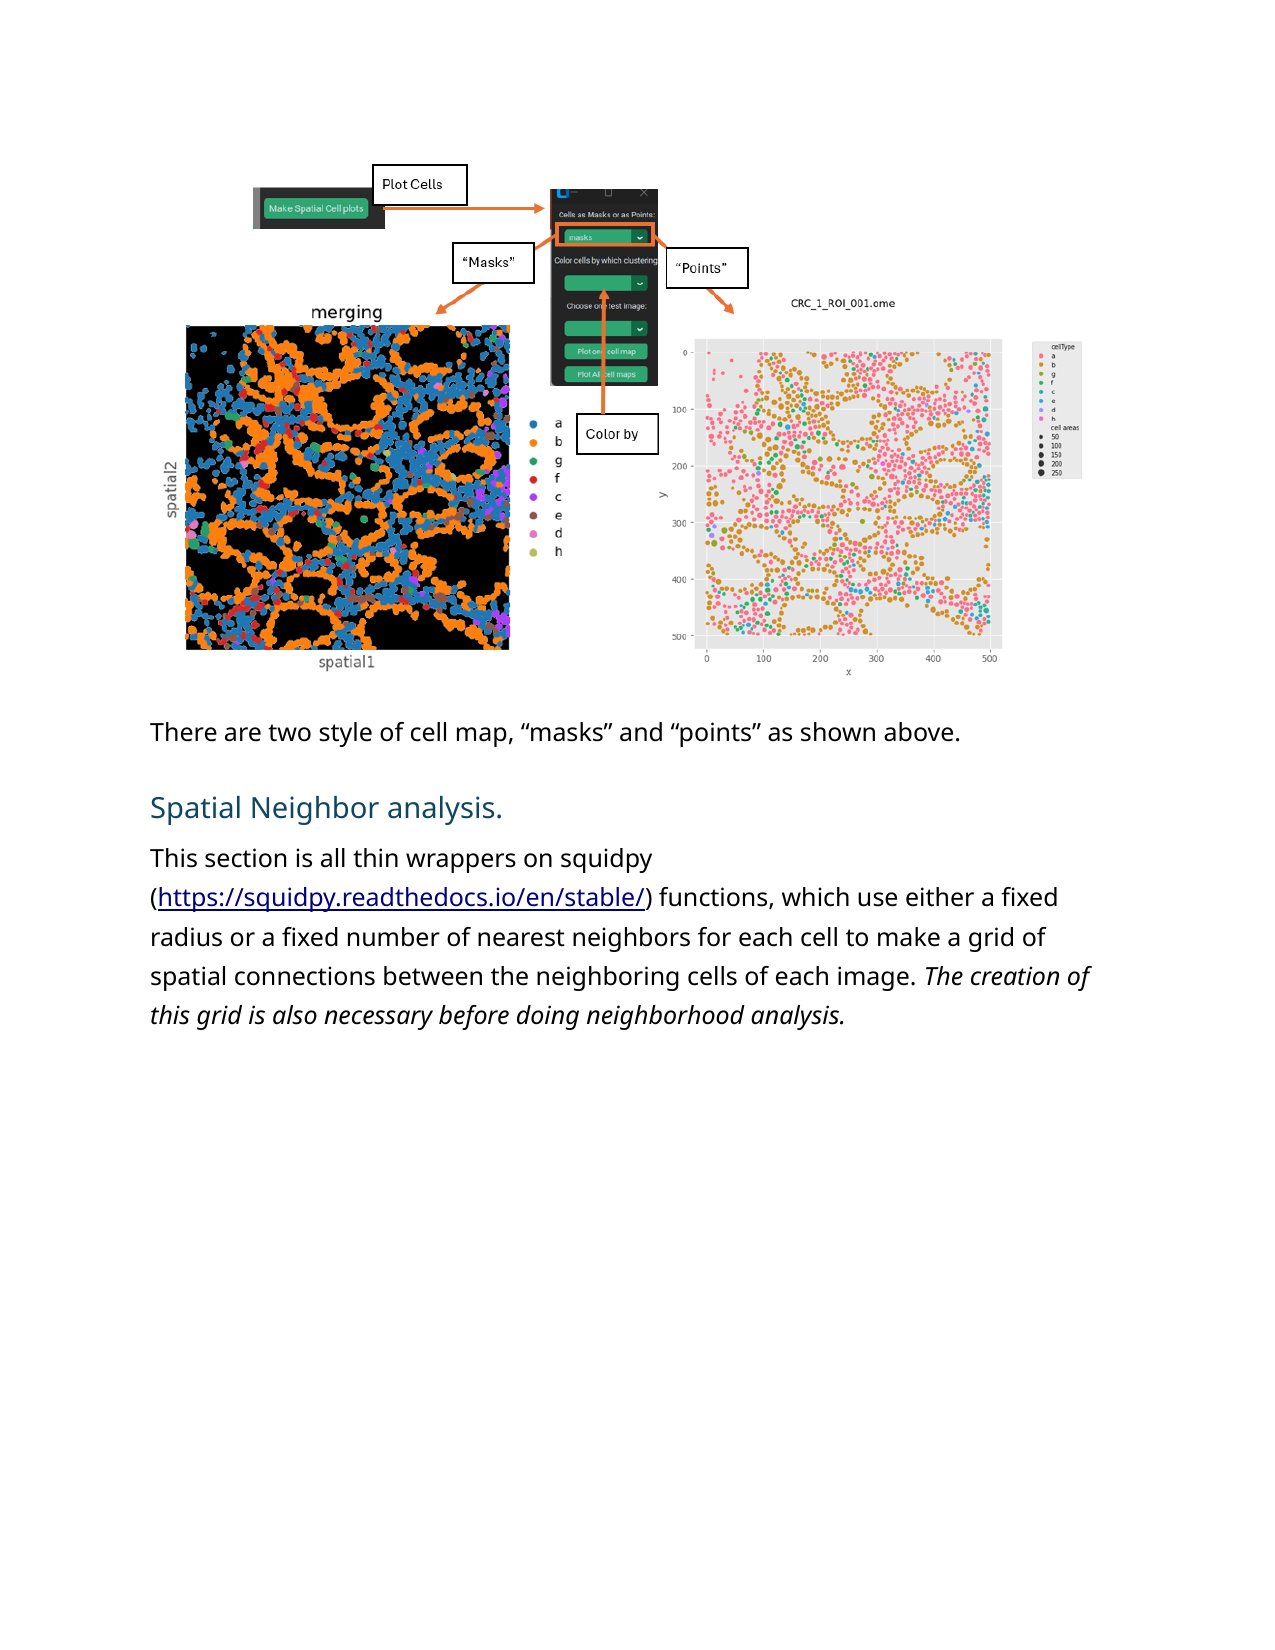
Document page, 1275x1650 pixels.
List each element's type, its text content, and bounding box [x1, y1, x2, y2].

subtitle Spatial Neighbor analysis. [150, 787, 1125, 827]
text This section is all thin wrappers on squidpy (https://squidpy.readthedocs.io/en/stable/) functions, which use either a fixed radius or a fixed number of nearest neighbors for each cell to make a grid of spatial connections between the neighboring cells of each image. The creation of this grid is also necessary before doing neighborhood analysis. [150, 841, 1125, 1032]
text There are two style of cell map, “masks” and “points” as shown above. [150, 714, 1125, 748]
